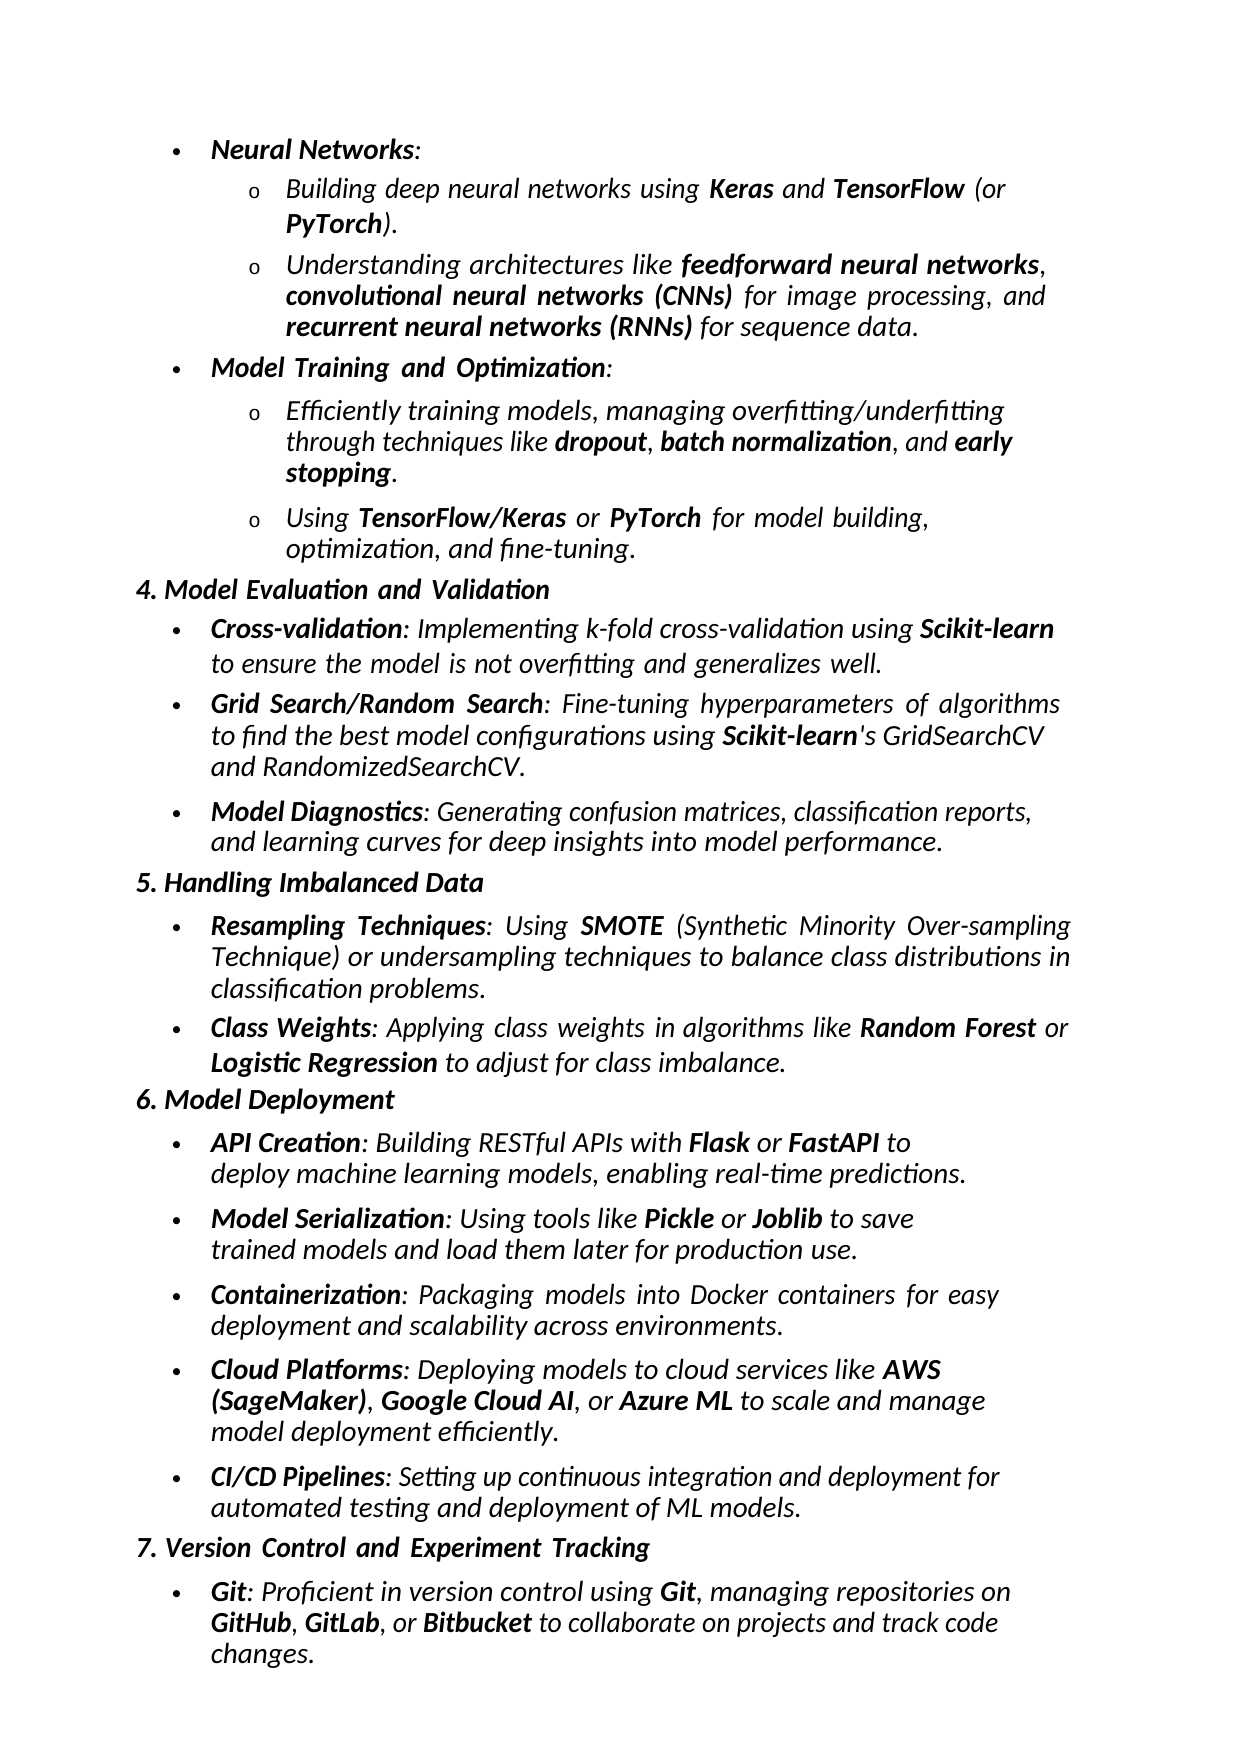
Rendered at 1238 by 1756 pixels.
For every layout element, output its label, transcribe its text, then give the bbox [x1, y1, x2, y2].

subtitle Handling Imbalanced Data [135, 864, 1121, 900]
subtitle Model Training and Optimization: [173, 349, 1121, 385]
list Class Weights: Applying class weights in algorithms like Random Forest or [173, 1010, 1121, 1045]
list Neural Networks: [173, 131, 1121, 167]
list Efficiently training models, managing overfitting/underfitting through techniques like dropout, batch normalization, and early stopping. [248, 392, 1042, 490]
list Cloud Platforms: Deploying models to cloud services like AWS (SageMaker), Google Cloud AI, or Azure ML to scale and manage model deployment efficiently. [173, 1351, 1057, 1449]
list Containerization: Packaging models into Docker containers for easy deployment and scalability across environments. [173, 1276, 1003, 1343]
list Git: Proficient in version control using Git, managing repositories on GitHub, GitLab, or Bitbucket to collaborate on projects and track code changes. [173, 1573, 1030, 1671]
list Model Serialization: Using tools like Pickle or Joblib to save trained models and load them later for production use. [173, 1201, 997, 1267]
list Resampling Techniques: Using SMOTE (Synthetic Minority Over-sampling Technique) or undersampling techniques to balance class distributions in classification problems. [173, 907, 1071, 1005]
text PyTorch). [286, 206, 1121, 241]
list Cross-validation: Implementing k-fold cross-validation using Scikit-learn [173, 610, 1121, 645]
list Grid Search/Random Search: Fine-tuning hyperparameters of algorithms to find the best model configurations using Scikit-learn's GridSearchCV and RandomizedSearchCV. [173, 686, 1066, 783]
subtitle Model Deployment [135, 1081, 1121, 1117]
list Using TensorFlow/Keras or PyTorch for model building, optimization, and fine-tuning. [248, 499, 934, 565]
list Model Diagnostics: Generating confusion matrices, classification reports, and learning curves for deep insights into model performance. [173, 793, 1067, 859]
list Understanding architectures like feedforward neural networks, convolutional neural networks (CNNs) for image processing, and recurrent neural networks (RNNs) for sequence data. [248, 246, 1047, 344]
subtitle Version Control and Experiment Tracking [135, 1529, 1121, 1565]
list CI/CD Pipelines: Setting up continuous integration and deployment for automated testing and deployment of ML models. [173, 1458, 1032, 1524]
list Building deep neural networks using Keras and TensorFlow (or [248, 171, 1121, 206]
text to ensure the model is not overfitting and generalizes well. [211, 645, 1121, 680]
subtitle Model Evaluation and Validation [135, 571, 1121, 606]
list API Creation: Building RESTful APIs with Flask or FastAPI to deploy machine learning models, enabling real-time predictions. [173, 1124, 988, 1191]
text Logistic Regression to adjust for class imbalance. [211, 1045, 1121, 1080]
